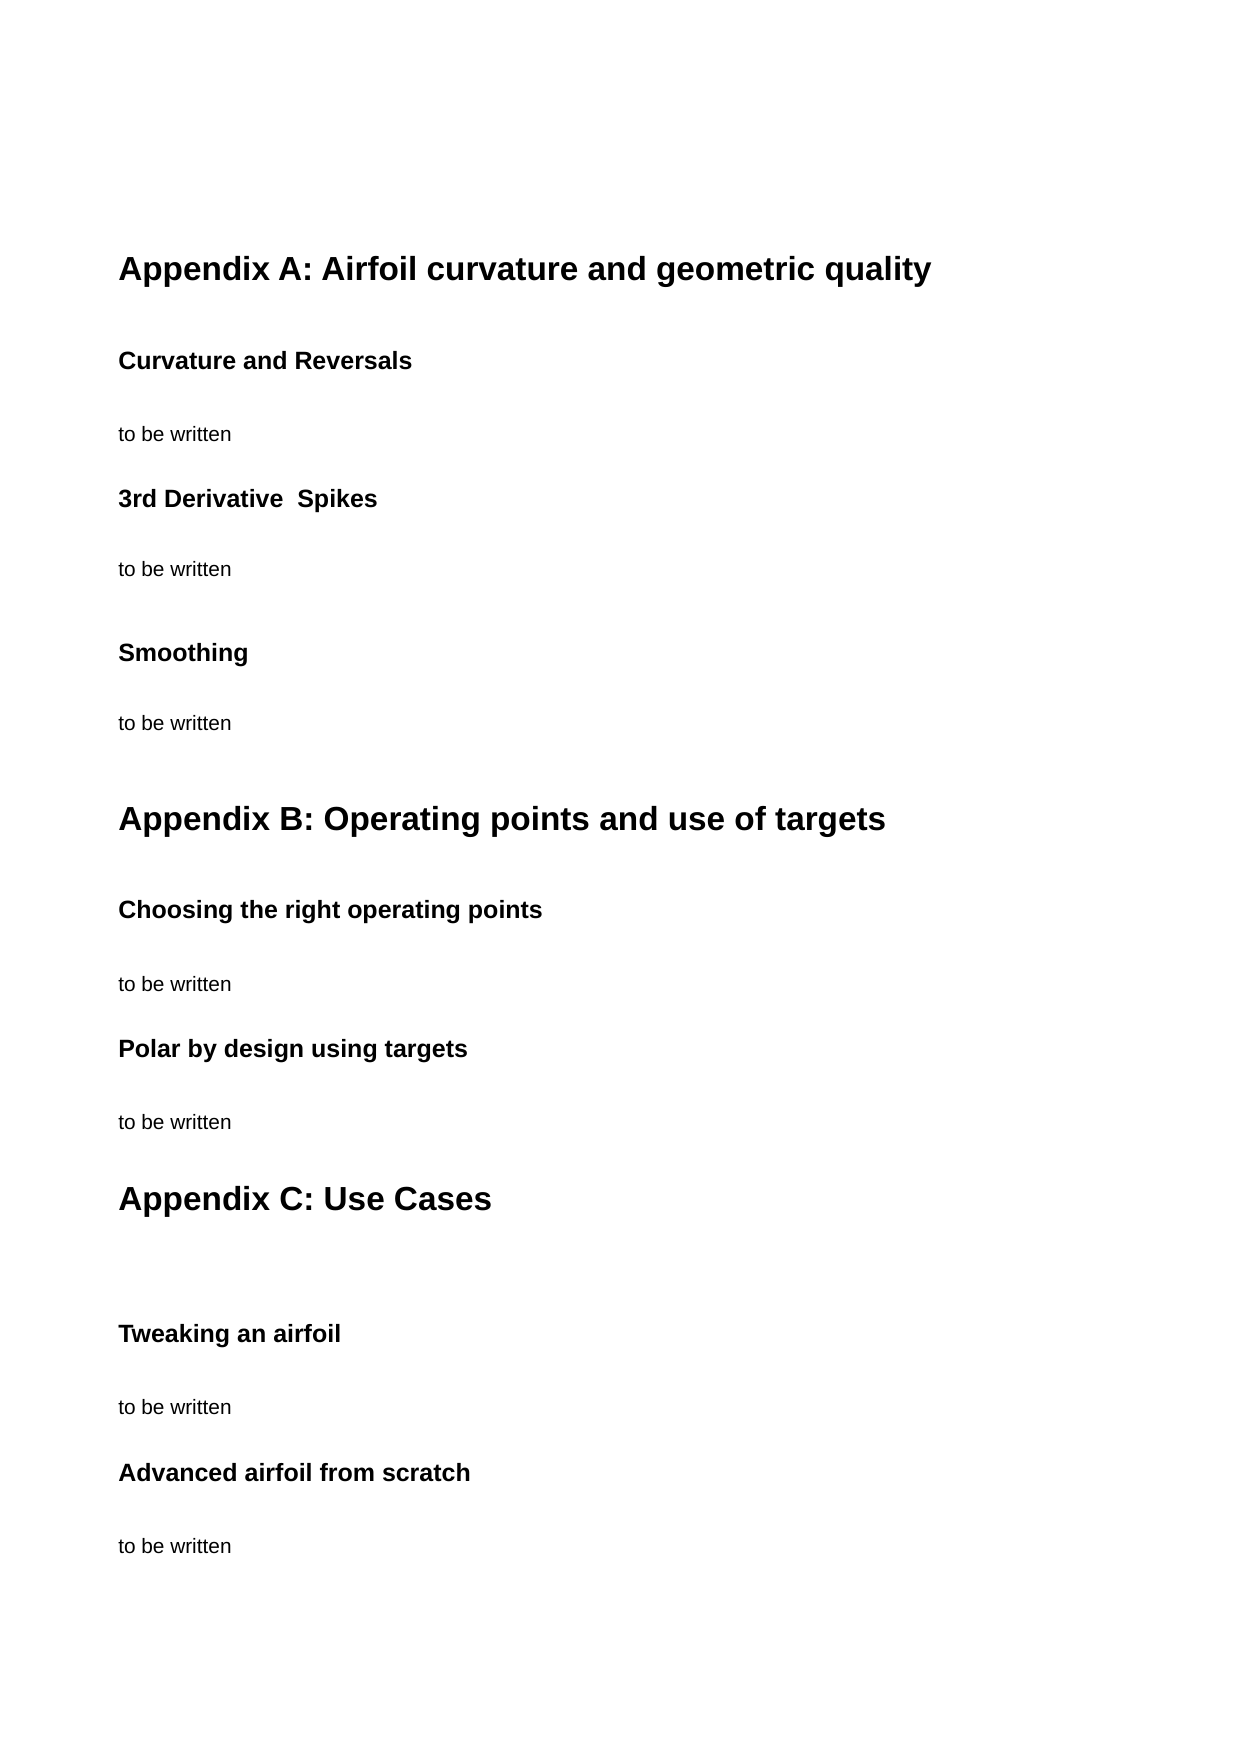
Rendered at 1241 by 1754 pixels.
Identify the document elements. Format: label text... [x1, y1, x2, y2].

text to be written [118, 1395, 1122, 1419]
subtitle Appendix C: Use Cases [118, 1179, 1122, 1217]
subtitle 3rd Derivative Spikes [118, 484, 1122, 513]
text to be written [118, 711, 1122, 734]
subtitle Tweaking an airfoil [118, 1319, 1122, 1347]
text to be written [118, 1534, 1122, 1558]
subtitle Choosing the right operating points [118, 895, 1122, 924]
text to be written [118, 971, 1122, 995]
subtitle Appendix B: Operating points and use of targets [118, 799, 1122, 837]
subtitle Curvature and Reversals [118, 346, 1122, 374]
subtitle Advanced airfoil from scratch [118, 1457, 1122, 1486]
subtitle Appendix A: Airfoil curvature and geometric quality [118, 249, 1122, 288]
subtitle Polar by design using targets [118, 1034, 1122, 1063]
text to be written [118, 1110, 1122, 1134]
text to be written [118, 422, 1122, 446]
text to be written [118, 557, 1122, 581]
subtitle Smoothing [118, 638, 1122, 667]
